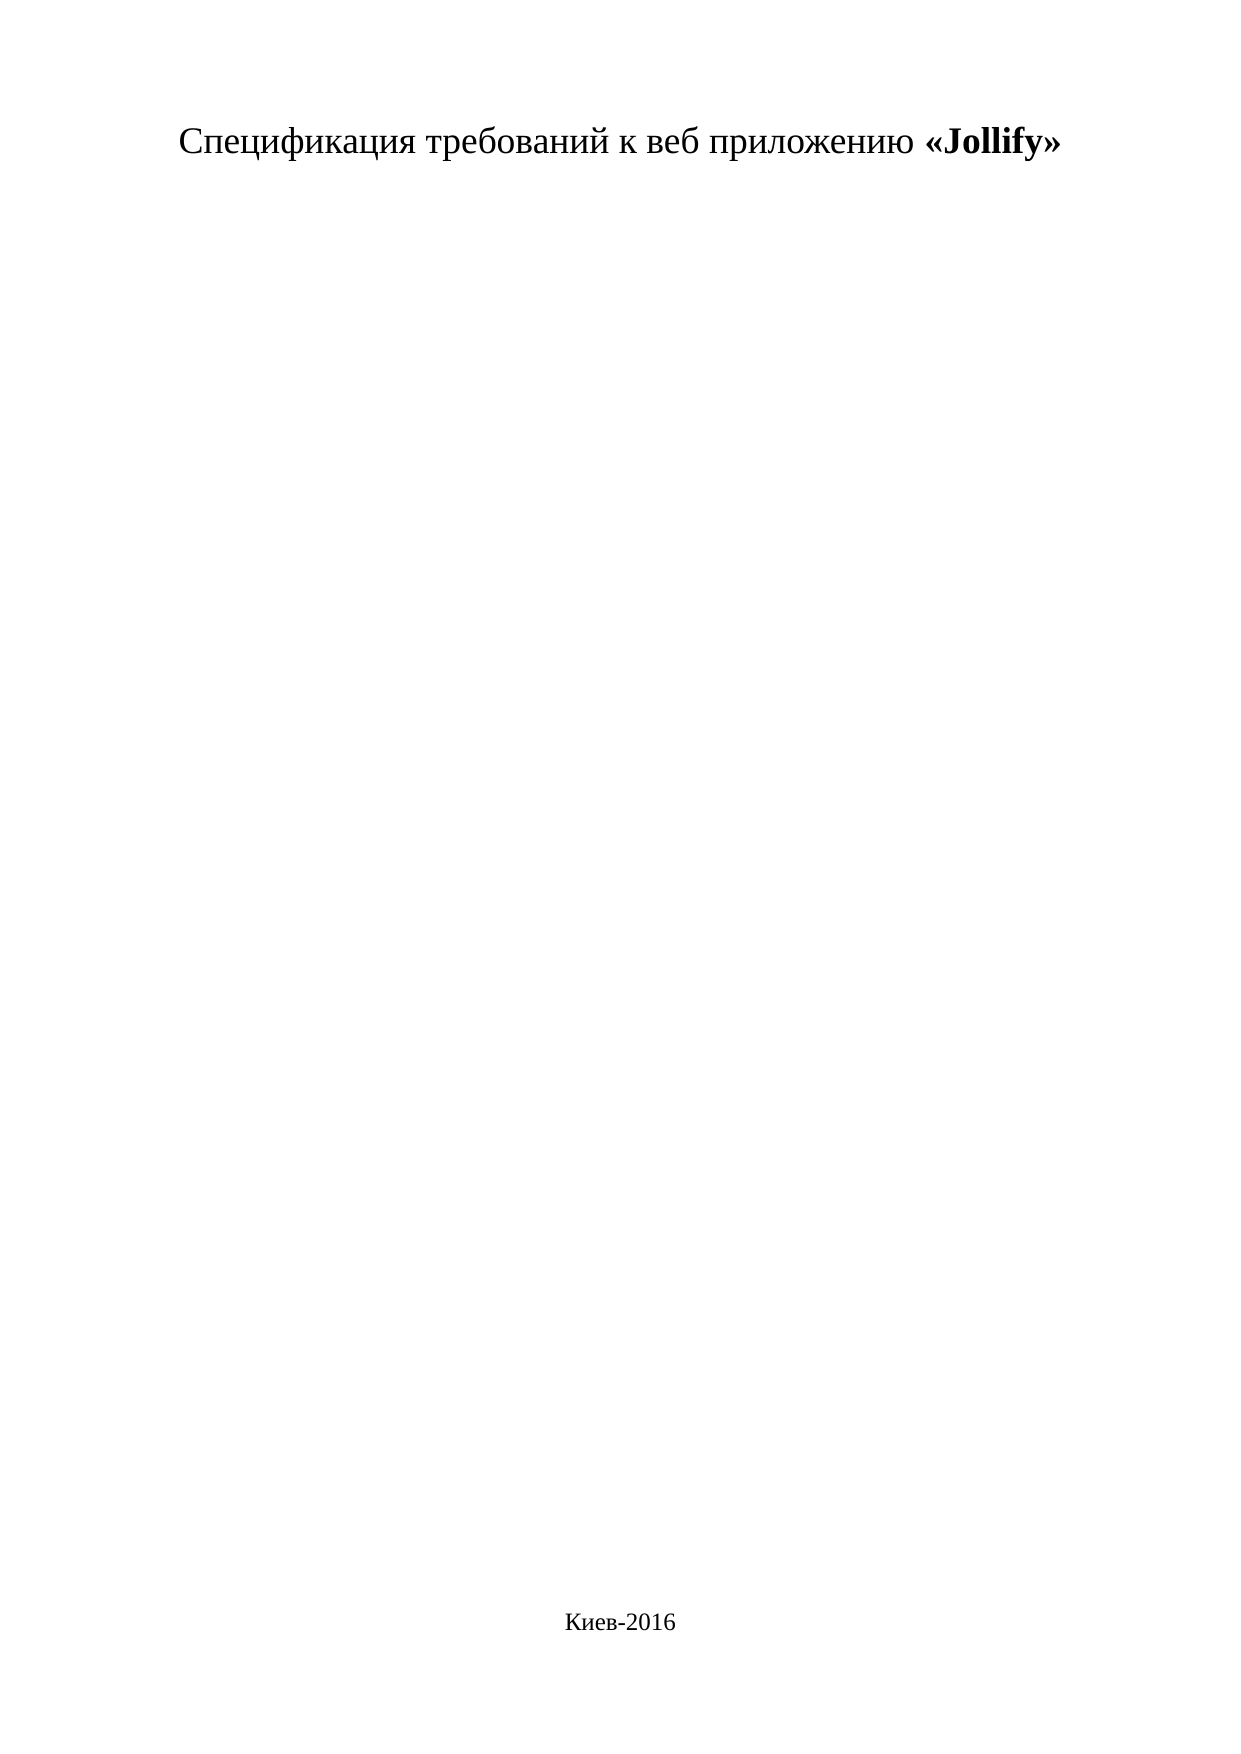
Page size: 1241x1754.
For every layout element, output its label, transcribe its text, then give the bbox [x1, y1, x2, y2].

text Спецификация требований к веб приложению «Jollify» [118, 118, 1122, 161]
